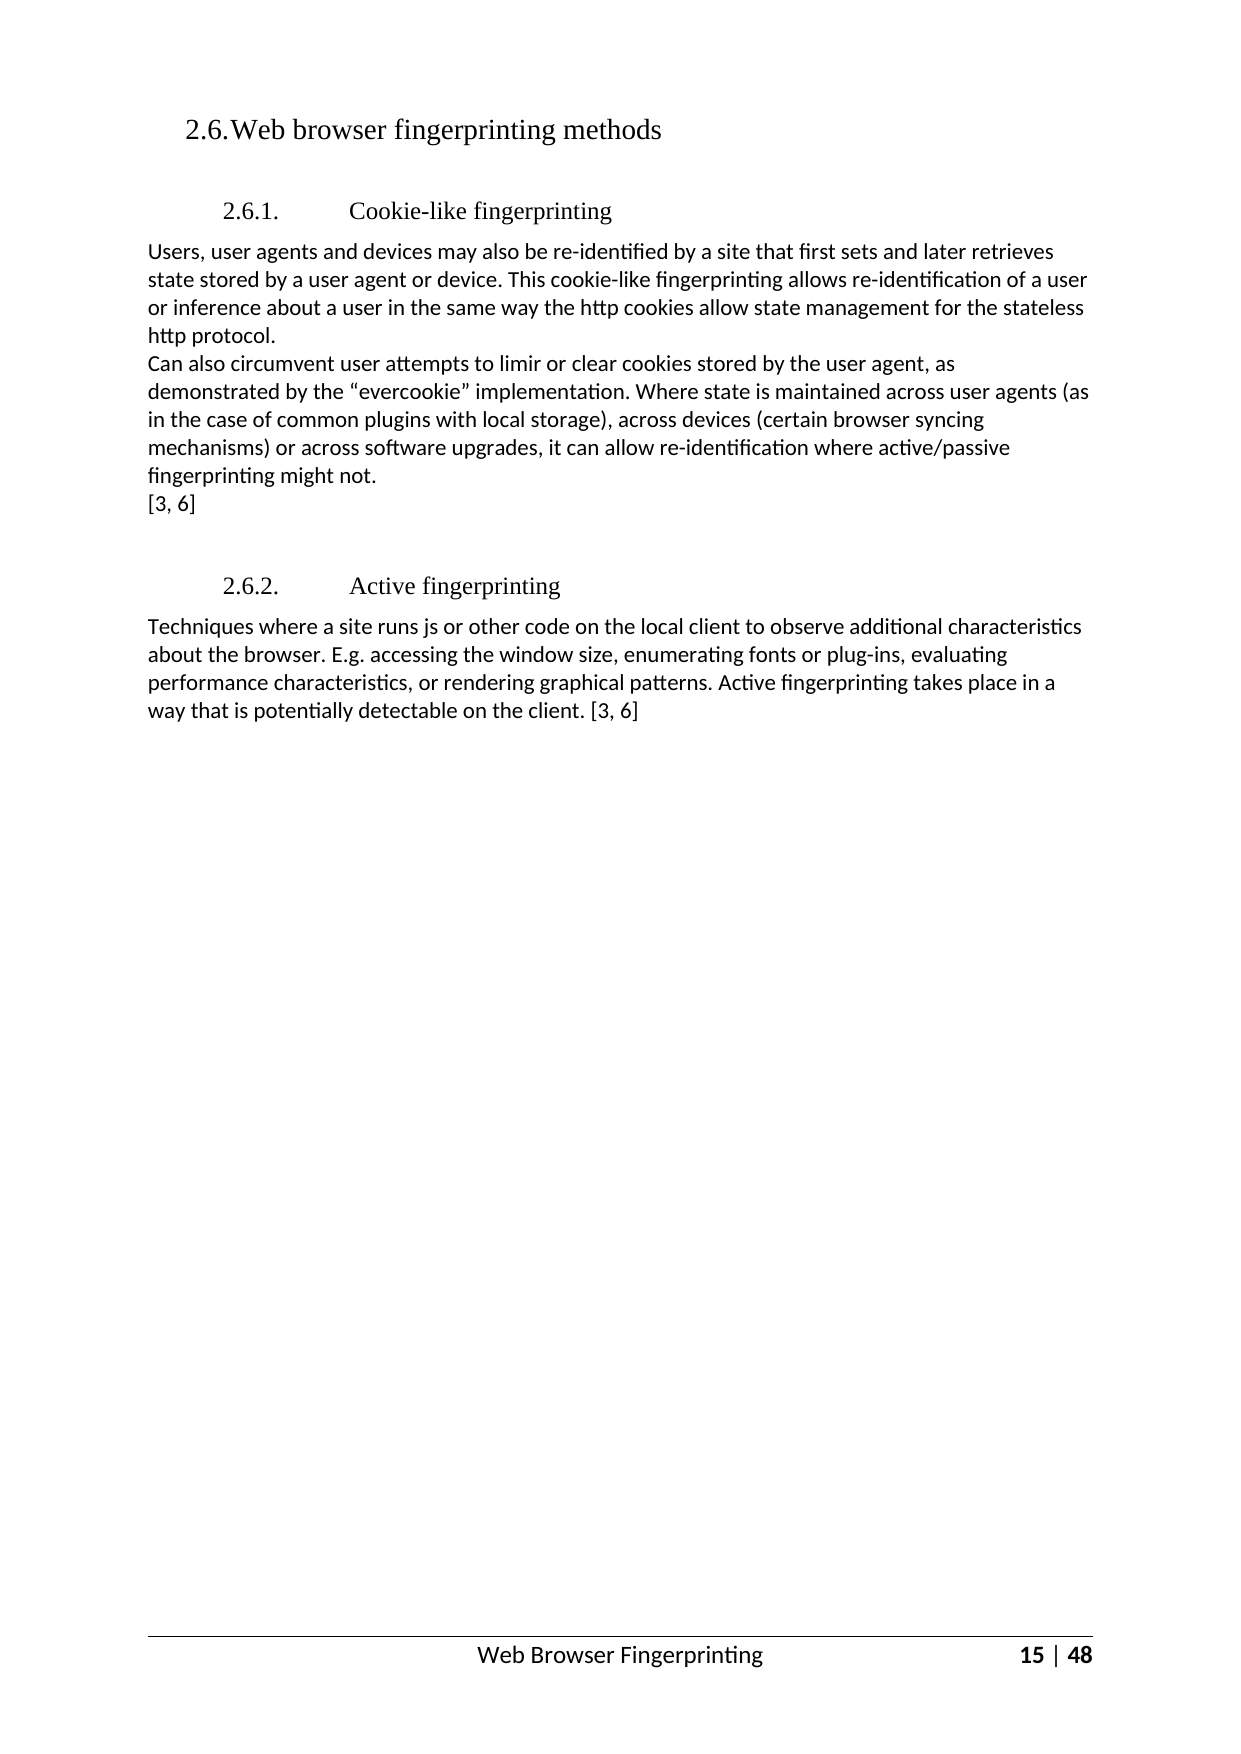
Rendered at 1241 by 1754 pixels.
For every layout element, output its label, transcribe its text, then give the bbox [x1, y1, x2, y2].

list Cookie-like fingerprinting [223, 196, 1093, 225]
text Users, user agents and devices may also be re-identified by a site that first sets and later retrieves state stored by a user agent or device. This cookie-like fingerprinting allows re-identification of a user or inference about a user in the same way the http cookies allow state management for the stateless http protocol. [148, 237, 1093, 349]
list Web browser fingerprinting methods [185, 112, 1093, 146]
text Can also circumvent user attempts to limir or clear cookies stored by the user agent, as demonstrated by the “evercookie” implementation. Where state is maintained across user agents (as in the case of common plugins with local storage), across devices (certain browser syncing mechanisms) or across software upgrades, it can allow re-identification where active/passive fingerprinting might not. [148, 349, 1093, 489]
text Techniques where a site runs js or other code on the local client to observe additional characteristics about the browser. E.g. accessing the window size, enumerating fonts or plug-ins, evaluating performance characteristics, or rendering graphical patterns. Active fingerprinting takes place in a way that is potentially detectable on the client. [3, 6] [148, 612, 1093, 724]
text [3, 6] [148, 489, 1093, 517]
list Active fingerprinting [223, 571, 1093, 600]
